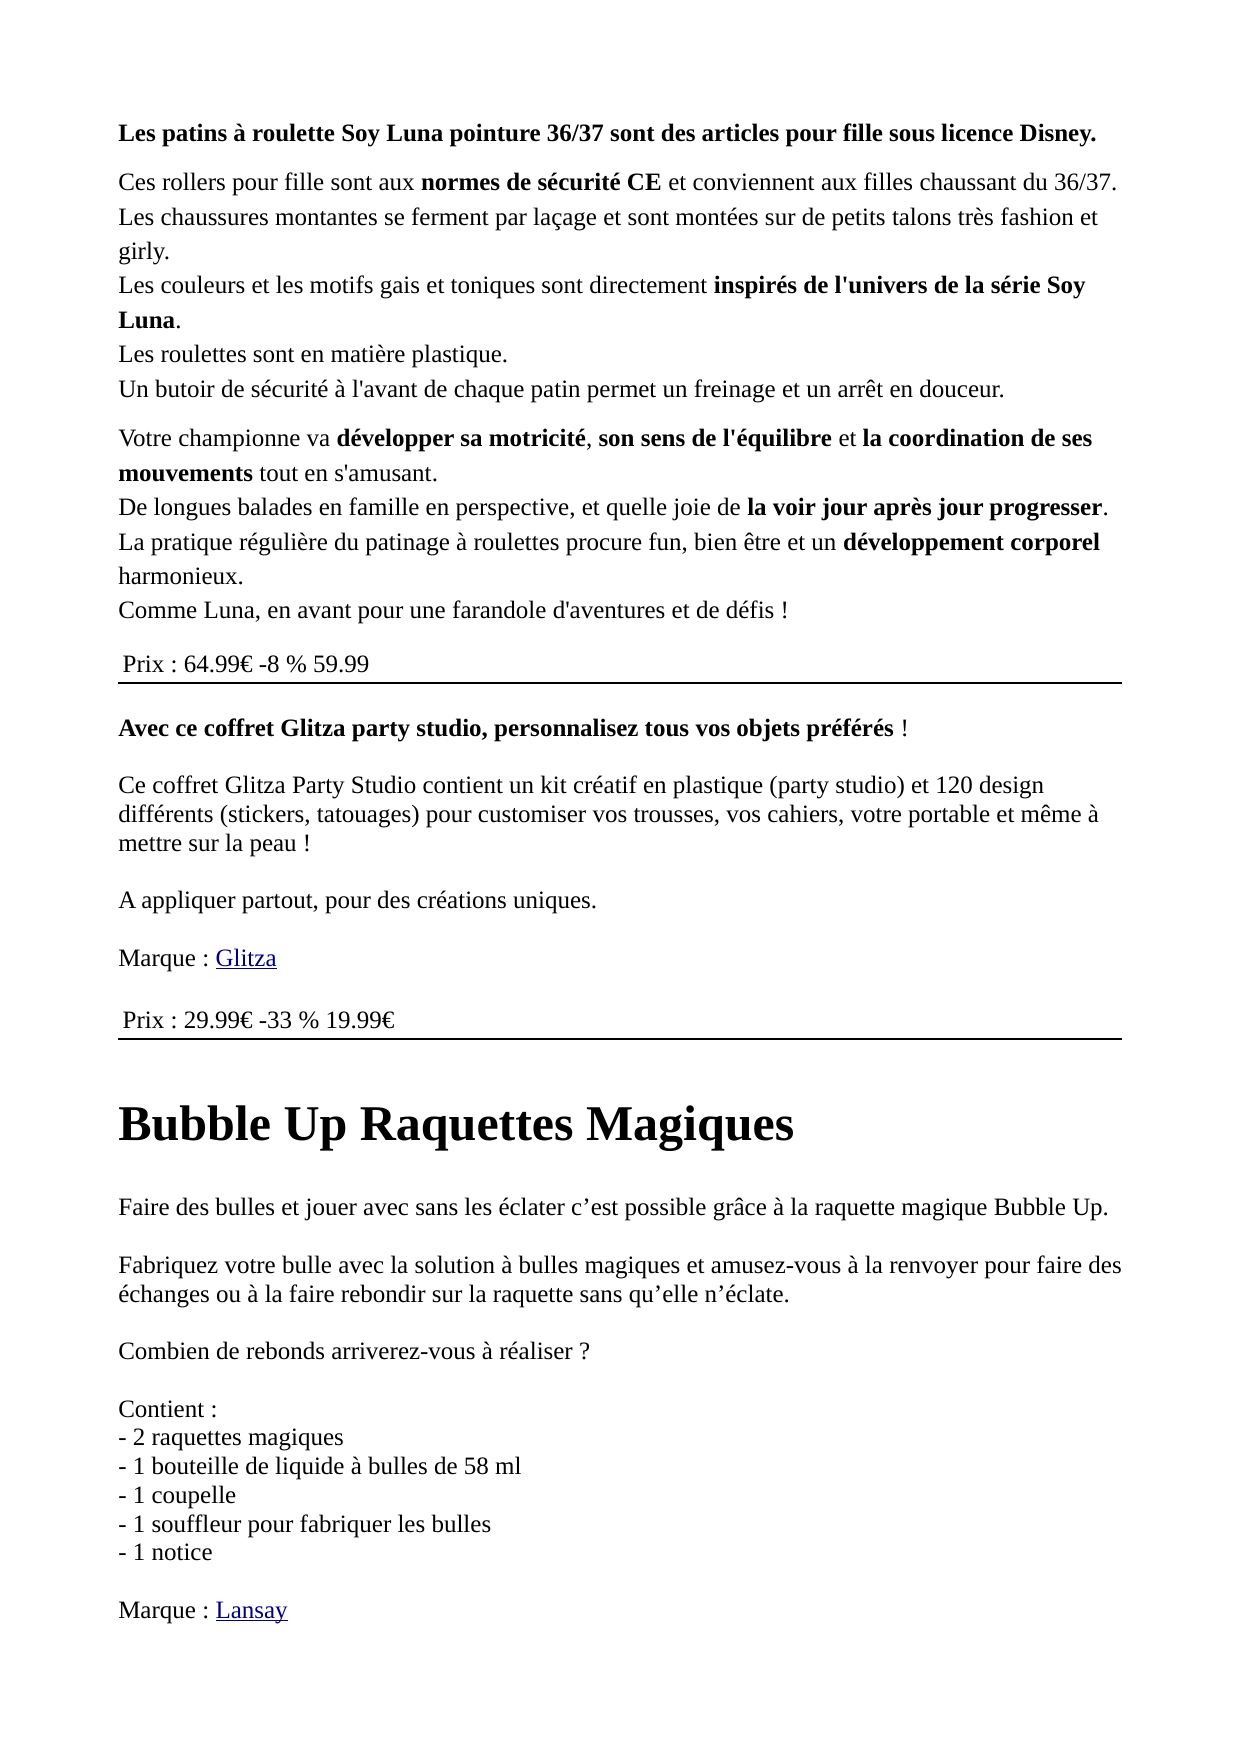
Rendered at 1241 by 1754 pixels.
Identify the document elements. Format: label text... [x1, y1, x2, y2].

text Les patins à roulette Soy Luna pointure 36/37 sont des articles pour fille sous licence Disney. [118, 118, 1122, 147]
text Prix : 64.99€ -8 % 59.99 [118, 644, 1122, 682]
text Ces rollers pour fille sont aux normes de sécurité CE et conviennent aux filles chaussant du 36/37. Les chaussures montantes se ferment par laçage et sont montées sur de petits talons très fashion et girly. Les couleurs et les motifs gais et toniques sont directement inspirés de l'univers de la série Soy Luna. Les roulettes sont en matière plastique. Un butoir de sécurité à l'avant de chaque patin permet un freinage et un arrêt en douceur. [118, 167, 1122, 403]
text Marque : Glitza [118, 943, 1122, 972]
text Prix : 29.99€ -33 % 19.99€ [118, 1000, 1122, 1038]
text Votre championne va développer sa motricité, son sens de l'équilibre et la coordination de ses mouvements tout en s'amusant. De longues balades en famille en perspective, et quelle joie de la voir jour après jour progresser. La pratique régulière du patinage à roulettes procure fun, bien être et un développement corporel harmonieux. Comme Luna, en avant pour une farandole d'aventures et de défis ! [118, 423, 1122, 624]
text Faire des bulles et jouer avec sans les éclater c’est possible grâce à la raquette magique Bubble Up. Fabriquez votre bulle avec la solution à bulles magiques et amusez-vous à la renvoyer pour faire des échanges ou à la faire rebondir sur la raquette sans qu’elle n’éclate. Combien de rebonds arriverez-vous à réaliser ? Contient : - 2 raquettes magiques - 1 bouteille de liquide à bulles de 58 ml - 1 coupelle - 1 souffleur pour fabriquer les bulles - 1 notice [118, 1192, 1122, 1566]
subtitle Bubble Up Raquettes Magiques [118, 1094, 1122, 1151]
text Avec ce coffret Glitza party studio, personnalisez tous vos objets préférés ! Ce coffret Glitza Party Studio contient un kit créatif en plastique (party studio) et 120 design différents (stickers, tatouages) pour customiser vos trousses, vos cahiers, votre portable et même à mettre sur la peau ! A appliquer partout, pour des créations uniques. [118, 713, 1122, 914]
text Marque : Lansay [118, 1595, 1122, 1624]
